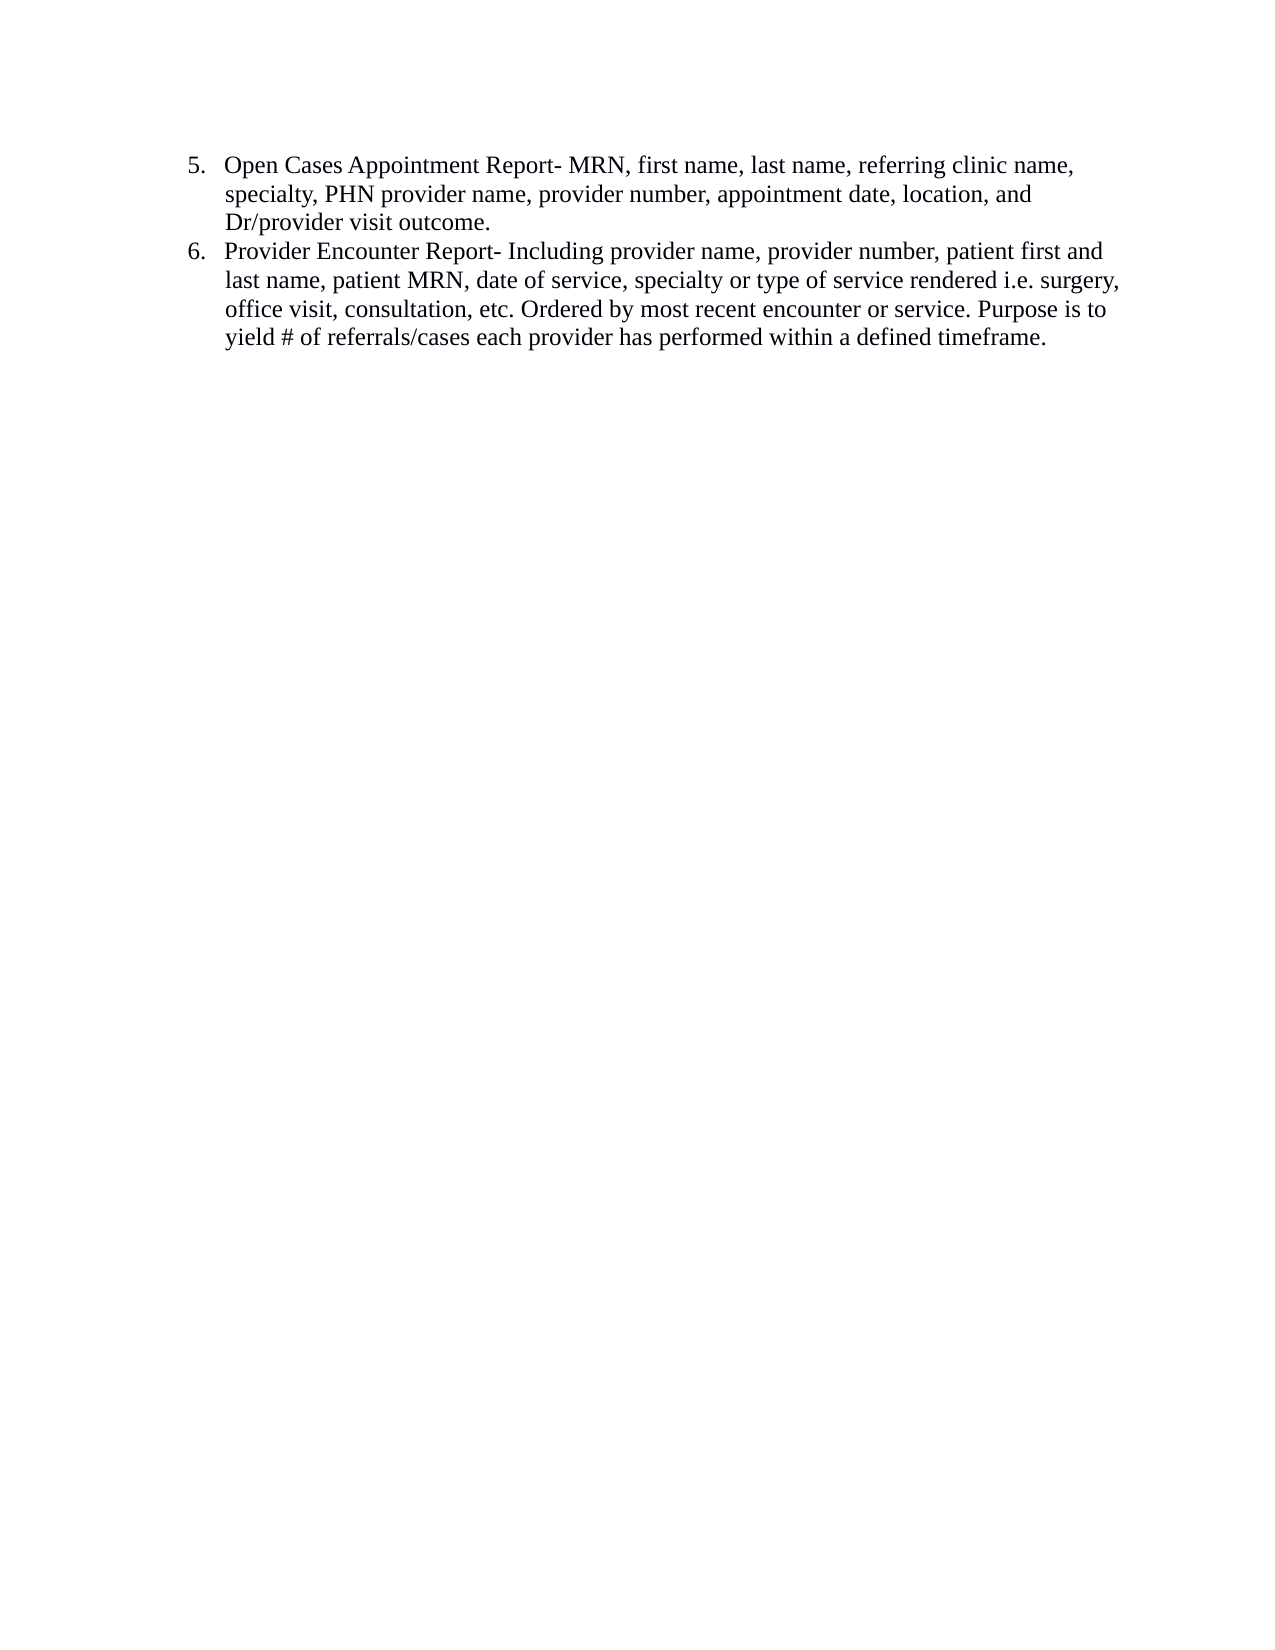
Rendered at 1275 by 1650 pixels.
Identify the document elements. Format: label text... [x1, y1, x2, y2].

list Open Cases Appointment Report- MRN, first name, last name, referring clinic name, specialty, PHN provider name, provider number, appointment date, location, and Dr/provider visit outcome. [187, 150, 1125, 236]
list Provider Encounter Report- Including provider name, provider number, patient first and last name, patient MRN, date of service, specialty or type of service rendered i.e. surgery, office visit, consultation, etc. Ordered by most recent encounter or service. Purpose is to yield # of referrals/cases each provider has performed within a defined timeframe. [187, 236, 1125, 351]
